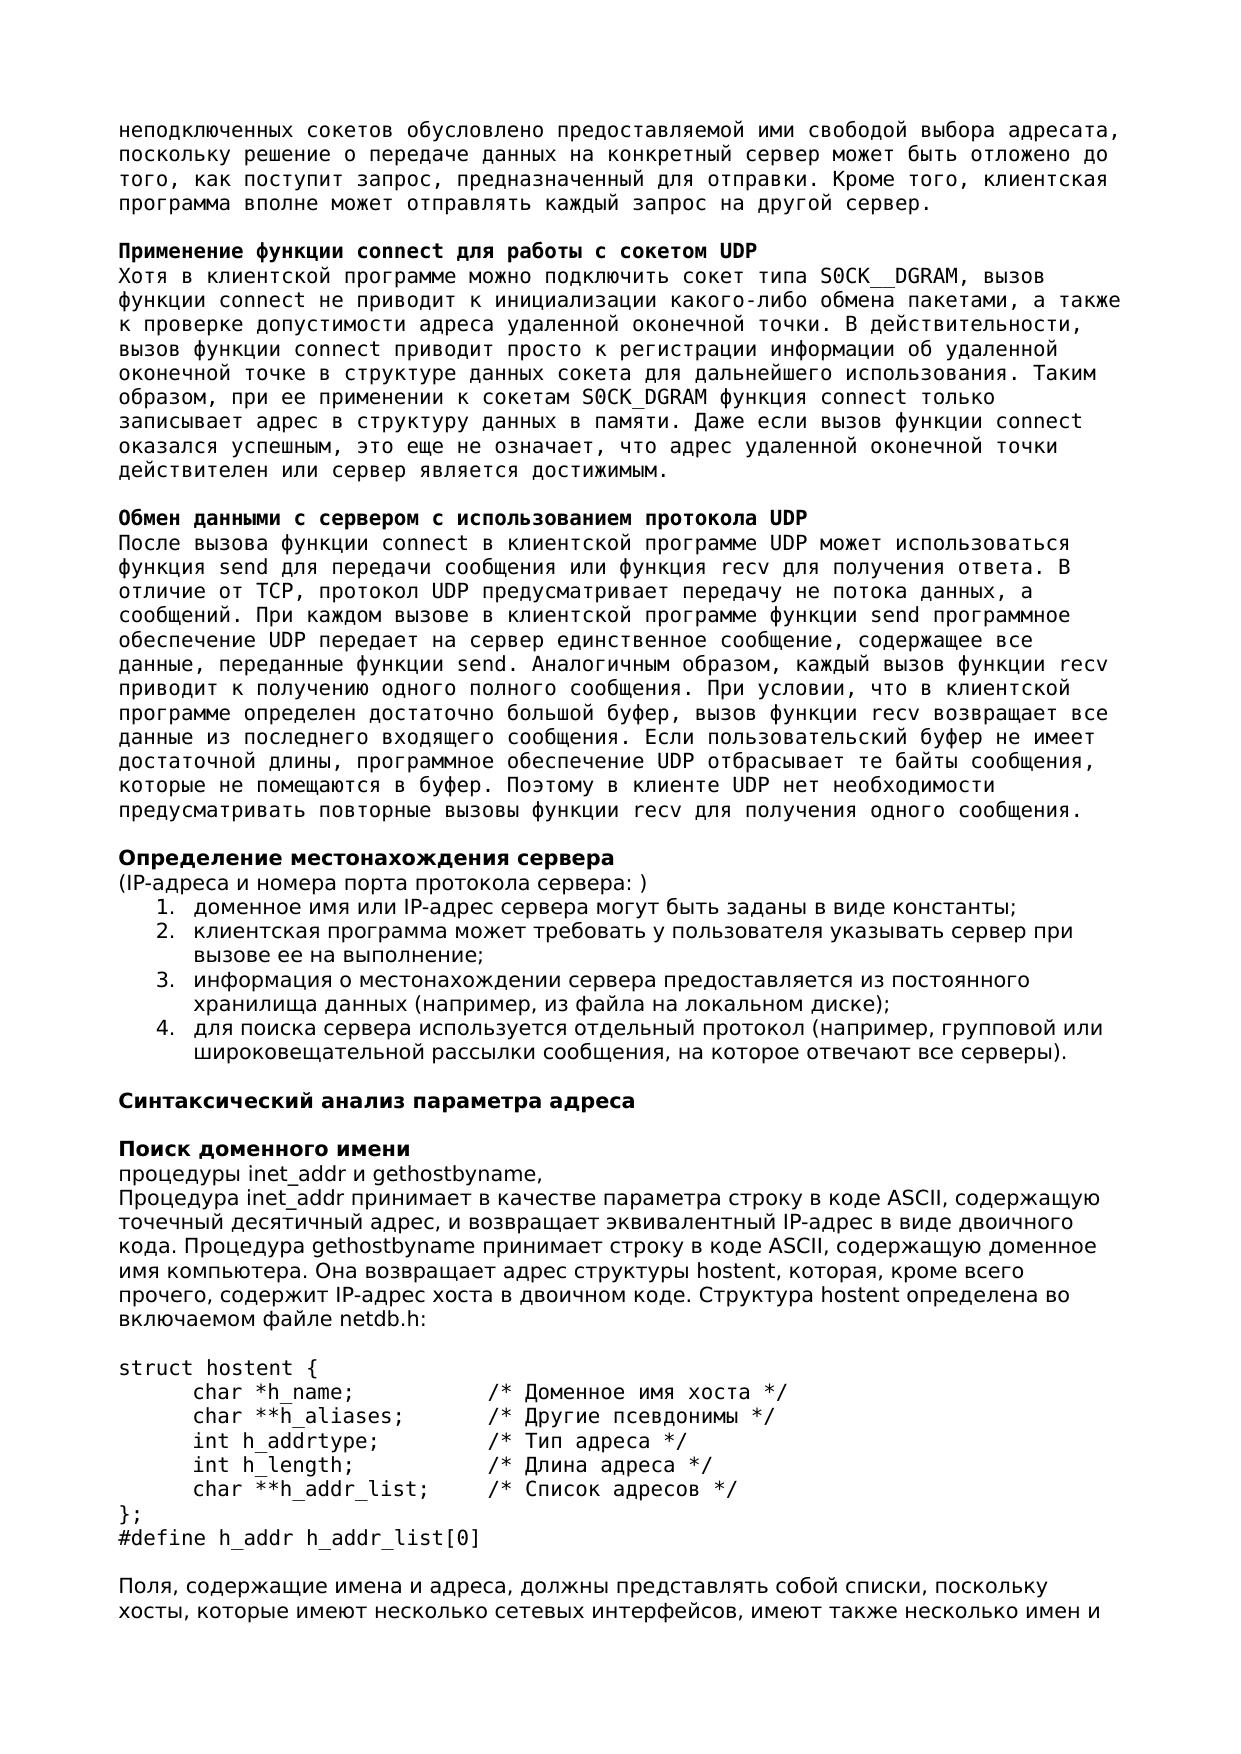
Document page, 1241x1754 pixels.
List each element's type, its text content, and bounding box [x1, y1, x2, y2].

text (IP-адреса и номера порта протокола сервера: ) [118, 871, 1122, 895]
text Обмен данными с сервером с использованием протокола UDP [118, 506, 1122, 531]
text Поля, содержащие имена и адреса, должны представлять собой списки, поскольку хосты, которые имеют несколько сетевых интерфейсов, имеют также несколько имен и [118, 1550, 1122, 1623]
text int h_length; /* Длина адреса */ [118, 1453, 1122, 1477]
text Применение функции connect для работы с сокетом UDP [118, 239, 1122, 264]
text Определение местонахождения сервера [118, 846, 1122, 871]
text char *h_name; /* Доменное имя хоста */ [118, 1380, 1122, 1404]
text Синтаксический анализ параметра адреса [118, 1089, 1122, 1113]
text Хотя в клиентской программе можно подключить сокет типа S0CK__DGRAM, вызов функции connect не приводит к инициализации какого-либо обмена пакетами, а также к проверке допустимости адреса удаленной оконечной точки. В действительности, вызов функции connect приводит просто к регистрации информации об удаленной оконечной точке в структуре данных сокета для дальнейшего использования. Таким образом, при ее применении к сокетам S0CK_DGRAM функция connect только записывает адрес в структуру данных в памяти. Даже если вызов функции connect оказался успешным, это еще не означает, что адрес удаленной оконечной точки действителен или сервер является достижимым. [118, 264, 1122, 482]
text char **h_aliases; /* Другие псевдонимы */ [118, 1404, 1122, 1429]
list для поиска сервера используется отдельный протокол (например, групповой или широковещательной рассылки сообщения, на которое отвечают все серверы). [156, 1016, 1122, 1065]
text Процедура inet_addr принимает в качестве параметра строку в коде ASCII, содержащую точечный десятичный адрес, и возвращает эквивалентный IP-адрес в виде двоичного кода. Процедура gethostbyname принимает строку в коде ASCII, содержащую доменное имя компьютера. Она возвращает адрес структуры hostent, которая, кроме всего прочего, содержит IP-адрес хоста в двоичном коде. Структура hostent определена во включаемом файле netdb.h: [118, 1186, 1122, 1332]
text Поиск доменного имени [118, 1137, 1122, 1162]
list информация о местонахождении сервера предоставляется из постоянного хранилища данных (например, из файла на локальном диске); [156, 968, 1122, 1016]
list доменное имя или IP-адрес сервера могут быть заданы в виде константы; [156, 895, 1122, 919]
list клиентская программа может требовать у пользователя указывать сервер при вызове ее на выполнение; [156, 919, 1122, 968]
text процедуры inet_addr и gethostbyname, [118, 1162, 1122, 1186]
text #define h_addr h_addr_list[0] [118, 1526, 1122, 1550]
text неподключенных сокетов обусловлено предоставляемой ими свободой выбора адресата, поскольку решение о передаче данных на конкретный сервер может быть отложено до того, как поступит запрос, предназначенный для отправки. Кроме того, клиентская программа вполне может отправлять каждый запрос на другой сервер. [118, 118, 1122, 215]
text }; [118, 1502, 1122, 1526]
text После вызова функции connect в клиентской программе UDP может использоваться функция send для передачи сообщения или функция recv для получения ответа. В отличие от TCP, протокол UDP предусматривает передачу не потока данных, а сообщений. При каждом вызове в клиентской программе функции send программное обеспечение UDP передает на сервер единственное сообщение, содержащее все данные, переданные функции send. Аналогичным образом, каждый вызов функции recv приводит к получению одного полного сообщения. При условии, что в клиентской программе определен достаточно большой буфер, вызов функции recv возвращает все данные из последнего входящего сообщения. Если пользовательский буфер не имеет достаточной длины, программное обеспечение UDP отбрасывает те байты сообщения, которые не помещаются в буфер. Поэтому в клиенте UDP нет необходимости предусматривать повторные вызовы функции recv для получения одного сообщения. [118, 531, 1122, 822]
text struct hostent { [118, 1356, 1122, 1380]
text char **h_addr_list; /* Список адресов */ [118, 1477, 1122, 1502]
text int h_addrtype; /* Тип адреса */ [118, 1429, 1122, 1453]
